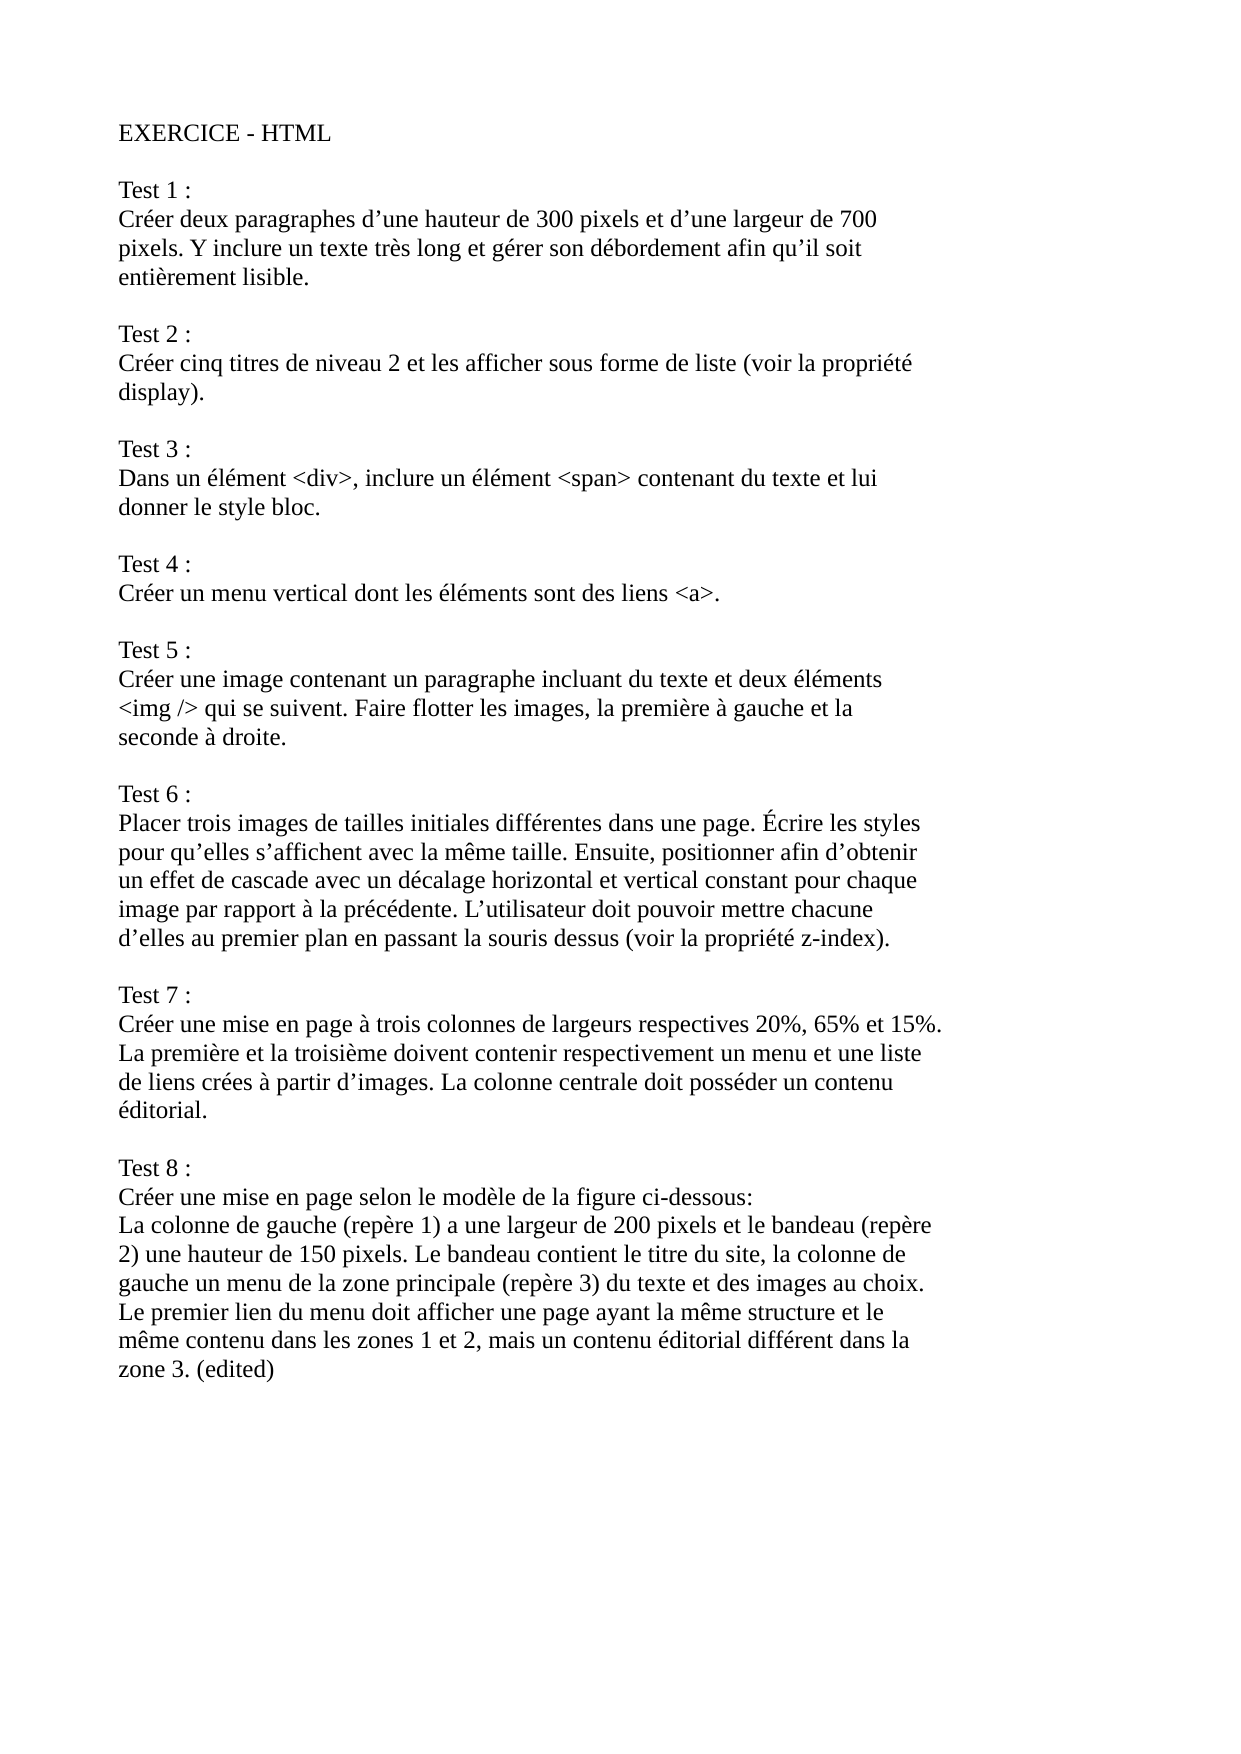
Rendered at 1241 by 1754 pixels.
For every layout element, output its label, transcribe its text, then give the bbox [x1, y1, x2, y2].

text Test 1 : [118, 176, 1122, 204]
text entièrement lisible. [118, 262, 1122, 291]
text Créer cinq titres de niveau 2 et les afficher sous forme de liste (voir la propriété [118, 348, 1122, 377]
text zone 3. (edited) [118, 1354, 1122, 1383]
text Test 7 : [118, 981, 1122, 1009]
text d’elles au premier plan en passant la souris dessus (voir la propriété z-index). [118, 923, 1122, 952]
text Créer une image contenant un paragraphe incluant du texte et deux éléments [118, 664, 1122, 693]
text EXERCICE - HTML [118, 118, 1122, 147]
text Le premier lien du menu doit afficher une page ayant la même structure et le [118, 1297, 1122, 1326]
text Placer trois images de tailles initiales différentes dans une page. Écrire les styles [118, 808, 1122, 837]
text 2) une hauteur de 150 pixels. Le bandeau contient le titre du site, la colonne de [118, 1239, 1122, 1268]
text pixels. Y inclure un texte très long et gérer son débordement afin qu’il soit [118, 233, 1122, 262]
text Créer deux paragraphes d’une hauteur de 300 pixels et d’une largeur de 700 [118, 204, 1122, 233]
text Créer un menu vertical dont les éléments sont des liens <a>. [118, 578, 1122, 607]
text Test 2 : [118, 319, 1122, 348]
text image par rapport à la précédente. L’utilisateur doit pouvoir mettre chacune [118, 894, 1122, 923]
text Test 4 : [118, 549, 1122, 578]
text La première et la troisième doivent contenir respectivement un menu et une liste [118, 1038, 1122, 1067]
text display). [118, 377, 1122, 406]
text <img /> qui se suivent. Faire flotter les images, la première à gauche et la [118, 693, 1122, 722]
text même contenu dans les zones 1 et 2, mais un contenu éditorial différent dans la [118, 1326, 1122, 1354]
text donner le style bloc. [118, 492, 1122, 521]
text La colonne de gauche (repère 1) a une largeur de 200 pixels et le bandeau (repère [118, 1211, 1122, 1239]
text seconde à droite. [118, 722, 1122, 751]
text pour qu’elles s’affichent avec la même taille. Ensuite, positionner afin d’obtenir [118, 837, 1122, 866]
text éditorial. [118, 1096, 1122, 1124]
text Créer une mise en page selon le modèle de la figure ci-dessous: [118, 1182, 1122, 1211]
text de liens crées à partir d’images. La colonne centrale doit posséder un contenu [118, 1067, 1122, 1096]
text Dans un élément <div>, inclure un élément <span> contenant du texte et lui [118, 463, 1122, 492]
text Test 6 : [118, 779, 1122, 808]
text Créer une mise en page à trois colonnes de largeurs respectives 20%, 65% et 15%. [118, 1009, 1122, 1038]
text gauche un menu de la zone principale (repère 3) du texte et des images au choix. [118, 1268, 1122, 1297]
text un effet de cascade avec un décalage horizontal et vertical constant pour chaque [118, 866, 1122, 894]
text Test 8 : [118, 1153, 1122, 1182]
text Test 3 : [118, 434, 1122, 463]
text Test 5 : [118, 636, 1122, 664]
